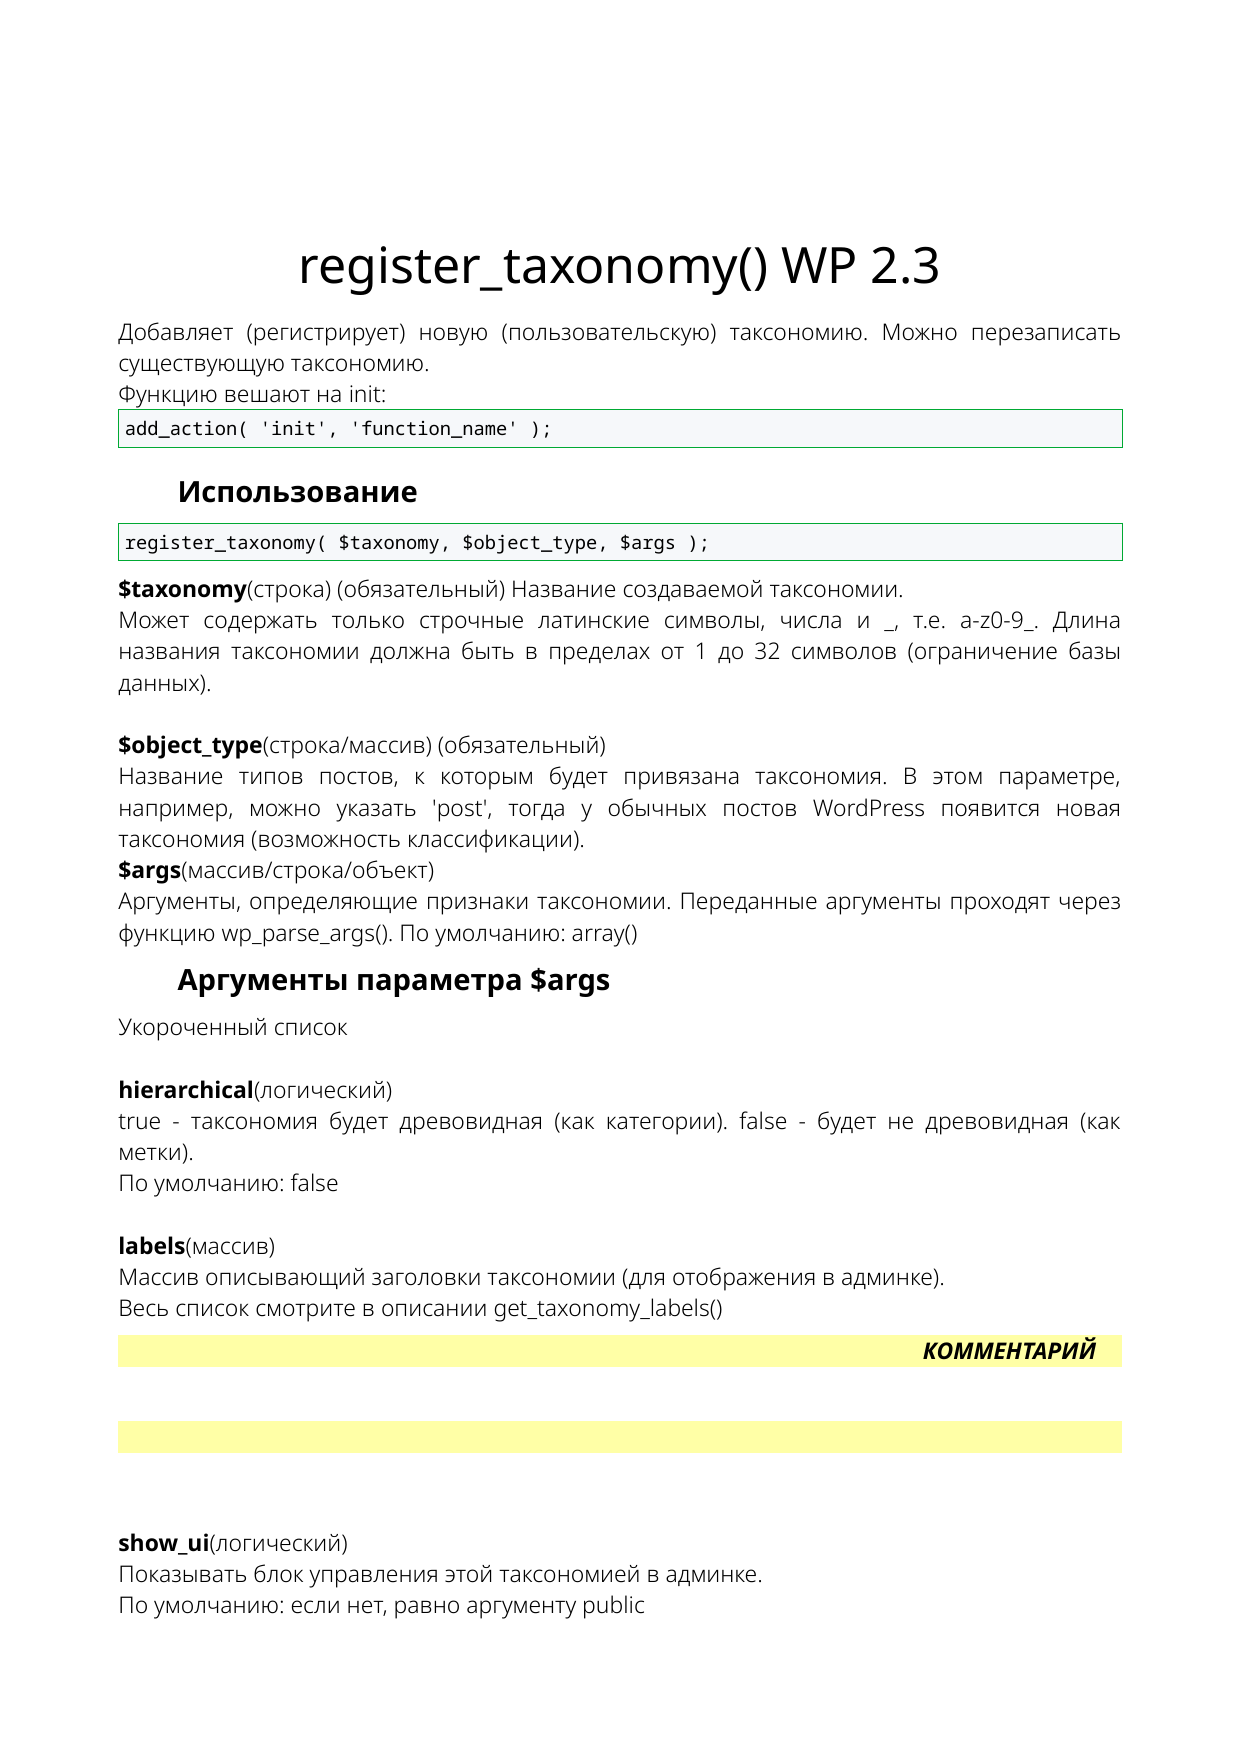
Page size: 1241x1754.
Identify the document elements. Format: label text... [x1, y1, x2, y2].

text add_action( 'init', 'function_name' ); [119, 410, 1122, 447]
subtitle Использование [177, 471, 1122, 511]
text $taxonomy(строка) (обязательный) Название создаваемой таксономии. [118, 573, 1122, 604]
subtitle Аргументы параметра $args [177, 959, 1122, 999]
text Аргументы, определяющие признаки таксономии. Переданные аргументы проходят через функцию wp_parse_args(). По умолчанию: array() [118, 885, 1122, 948]
text true - таксономия будет древовидная (как категории). false - будет не древовидная (как метки). [118, 1105, 1122, 1167]
text hierarchical(логический) [118, 1073, 1122, 1105]
text Показывать блок управления этой таксономией в админке. [118, 1558, 1122, 1589]
text Весь список смотрите в описании get_taxonomy_labels() [118, 1292, 1122, 1323]
text $args(массив/строка/объект) [118, 854, 1122, 885]
text Массив описывающий заголовки таксономии (для отображения в админке). [118, 1261, 1122, 1292]
text Может содержать только строчные латинские символы, числа и _, т.е. a-z0-9_. Длина названия таксономии должна быть в пределах от 1 до 32 символов (ограничение базы данных). [118, 604, 1122, 698]
text $object_type(строка/массив) (обязательный) [118, 729, 1122, 760]
text По умолчанию: false [118, 1167, 1122, 1198]
text show_ui(логический) [118, 1527, 1122, 1558]
subtitle register_taxonomy() WP 2.3 [118, 229, 1122, 298]
text register_taxonomy( $taxonomy, $object_type, $args ); [119, 524, 1122, 560]
text Комментарий [118, 1335, 1122, 1367]
text labels(массив) [118, 1230, 1122, 1261]
text Добавляет (регистрирует) новую (пользовательскую) таксономию. Можно перезаписать существующую таксономию. [118, 315, 1122, 378]
text По умолчанию: если нет, равно аргументу public [118, 1589, 1122, 1621]
text Название типов постов, к которым будет привязана таксономия. В этом параметре, например, можно указать 'post', тогда у обычных постов WordPress появится новая таксономия (возможность классификации). [118, 760, 1122, 854]
text Укороченный список [118, 1011, 1122, 1042]
text Функцию вешают на init: [118, 378, 1122, 409]
